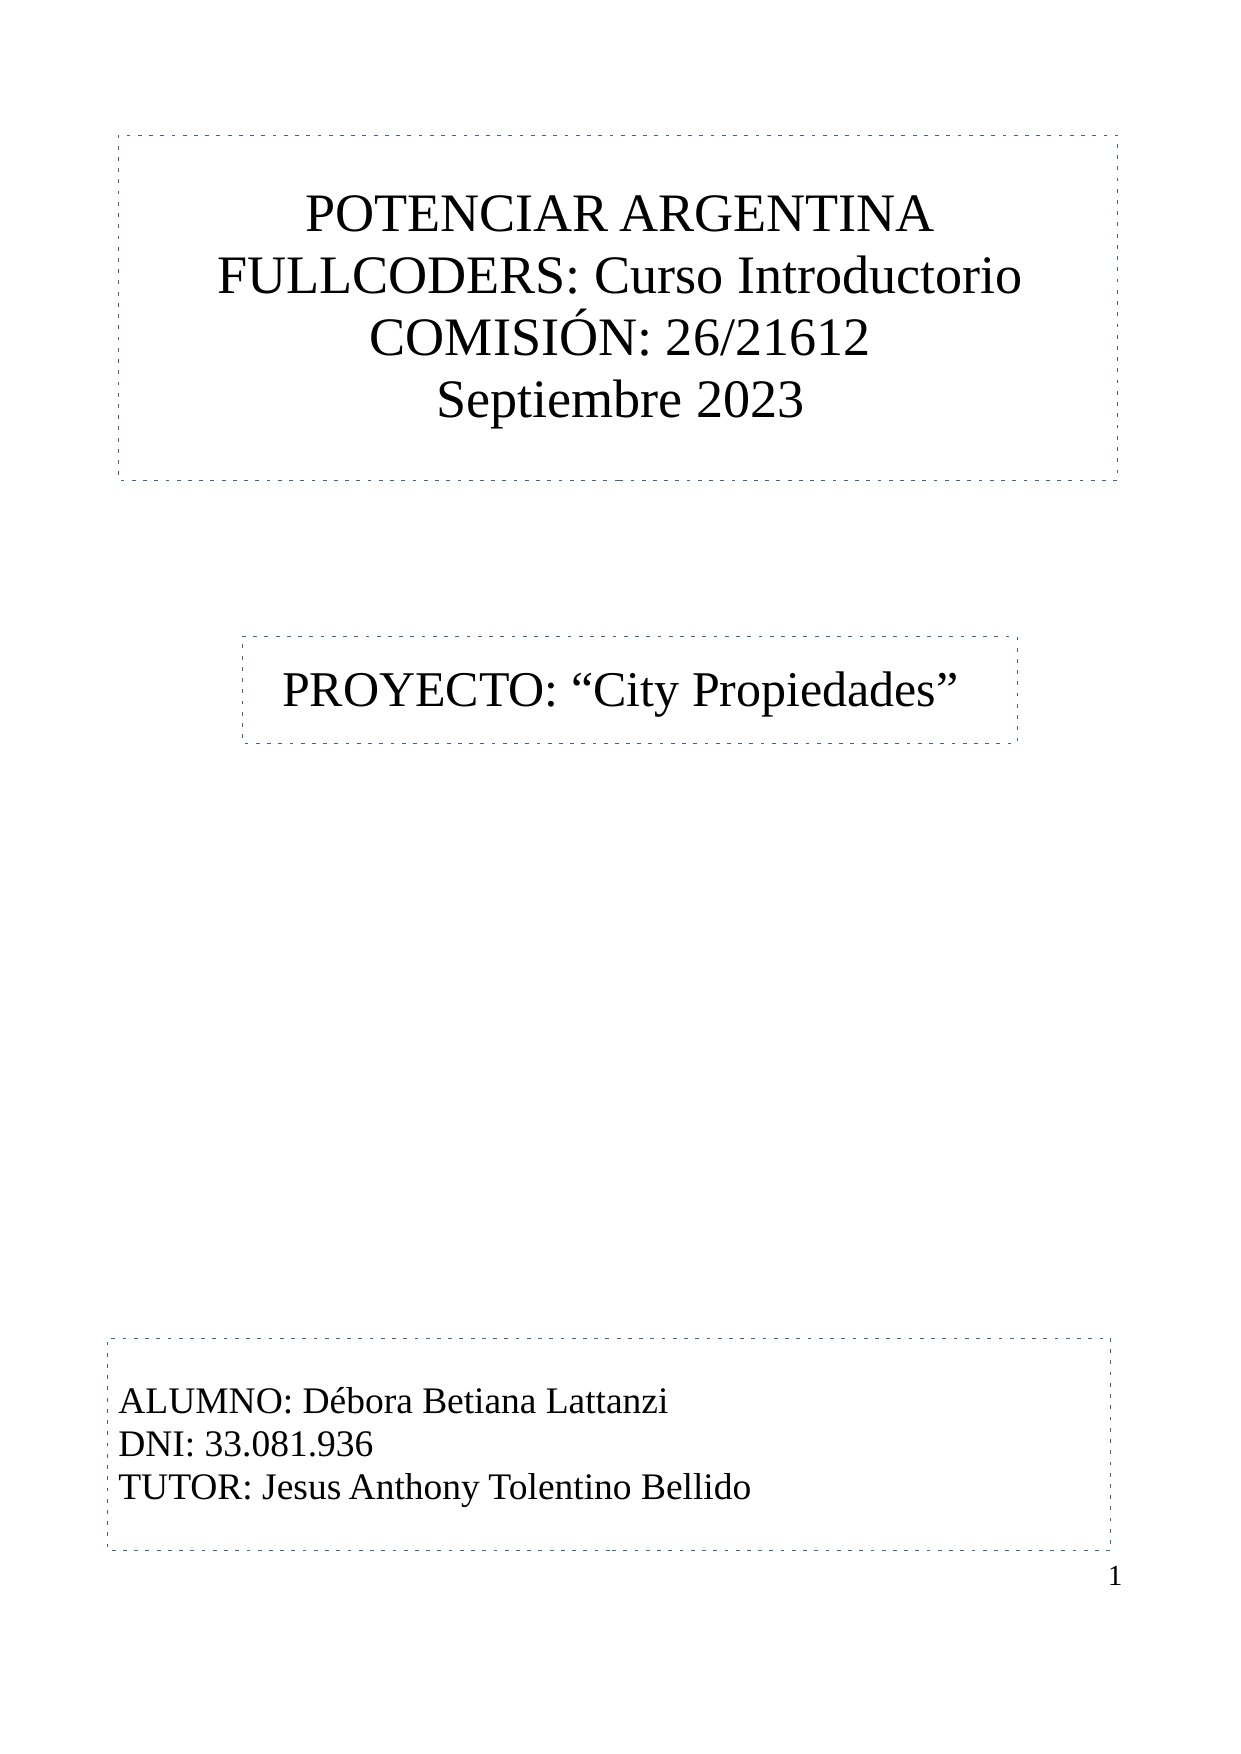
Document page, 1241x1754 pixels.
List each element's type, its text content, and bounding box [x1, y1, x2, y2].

text Septiembre 2023 [118, 367, 1122, 429]
text COMISIÓN: 26/21612 [118, 305, 1122, 367]
text DNI: 33.081.936 [118, 1421, 1122, 1464]
text 1 [118, 1551, 1122, 1594]
text ALUMNO: Débora Betiana Lattanzi [118, 1378, 1122, 1421]
text FULLCODERS: Curso Introductorio [118, 243, 1122, 305]
text POTENCIAR ARGENTINA [118, 180, 1122, 243]
text PROYECTO: “City Propiedades” [118, 659, 1122, 717]
text TUTOR: Jesus Anthony Tolentino Bellido [118, 1464, 1122, 1508]
